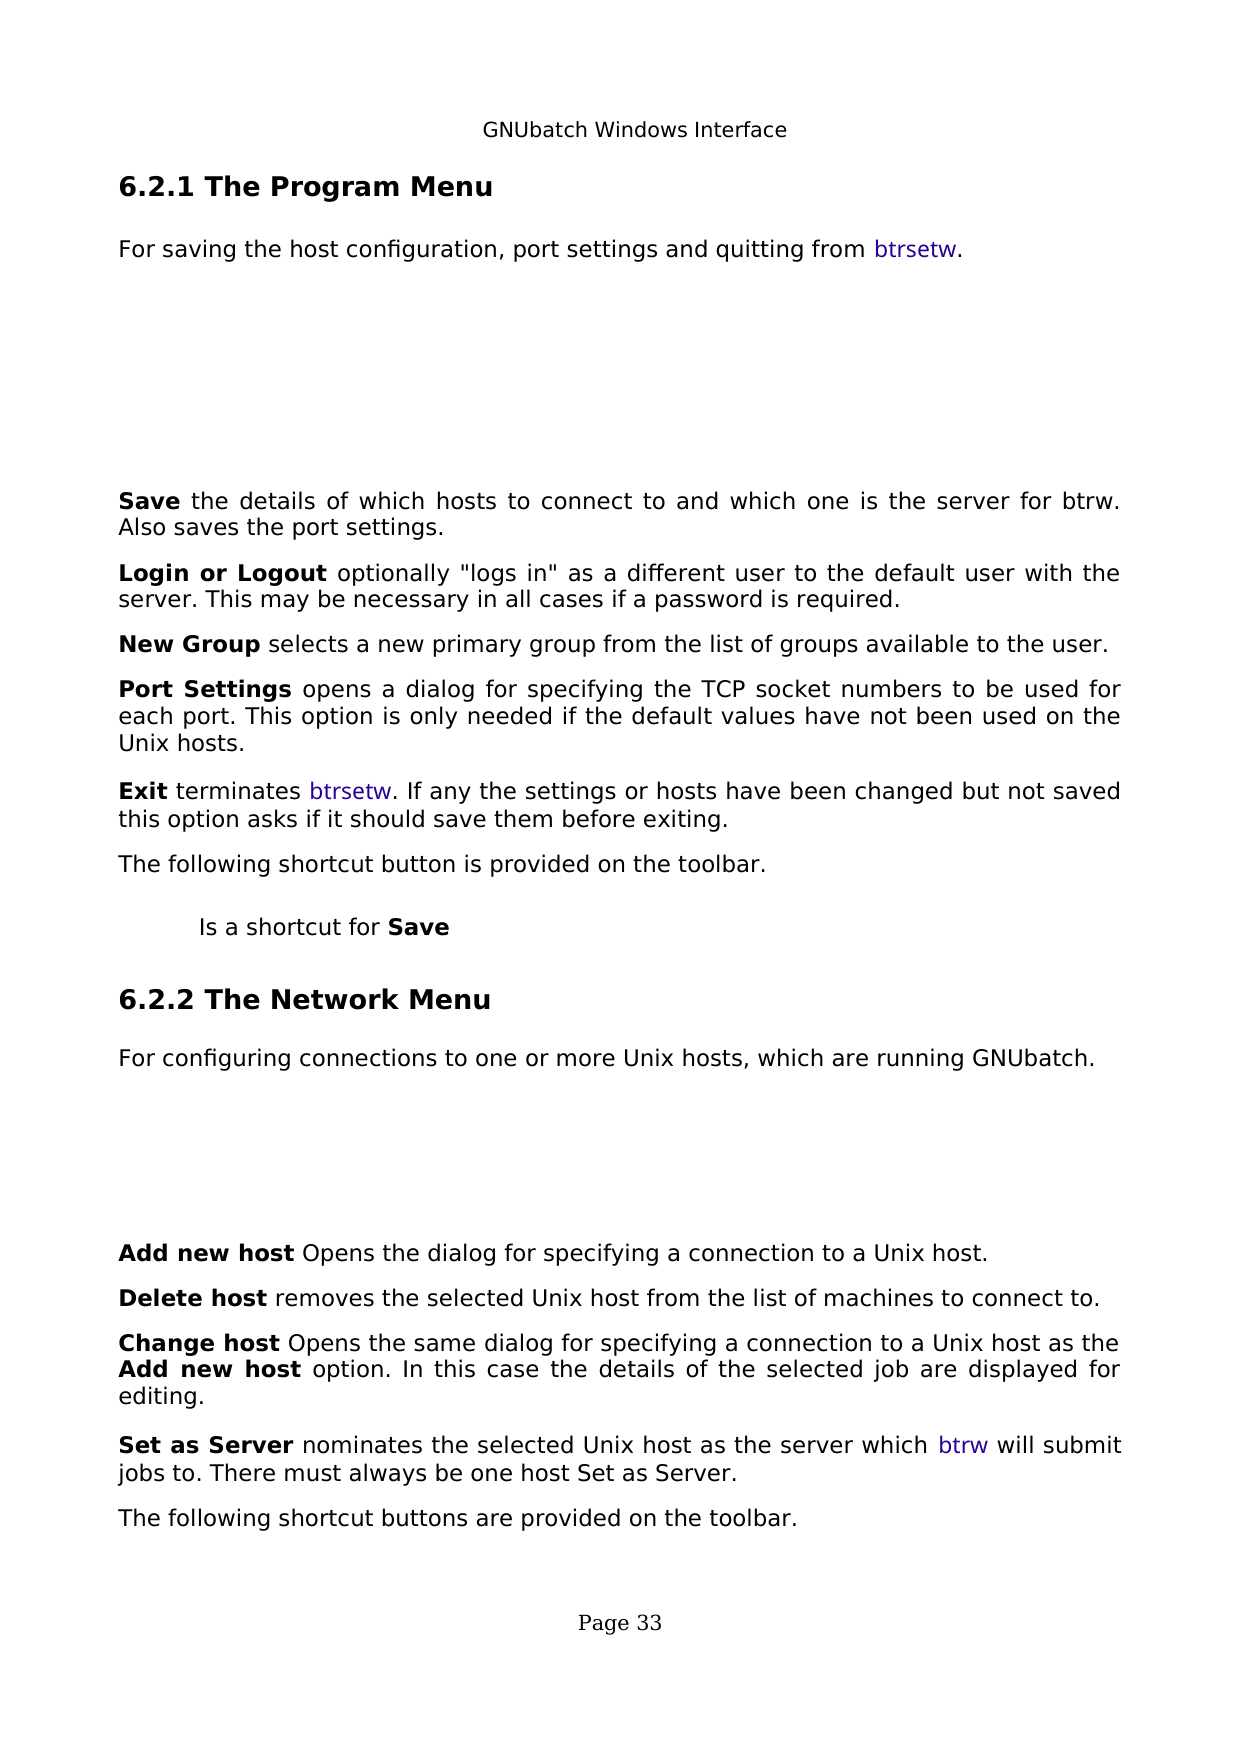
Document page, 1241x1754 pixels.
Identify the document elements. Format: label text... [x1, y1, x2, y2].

text Change host Opens the same dialog for specifying a connection to a Unix host as the Add new host option. In this case the details of the selected job are displayed for editing. [118, 1330, 1122, 1410]
text Delete host removes the selected Unix host from the list of machines to connect to. [118, 1285, 1122, 1312]
table_header Is a shortcut for Save [196, 897, 470, 959]
text Port Settings opens a dialog for specifying the TCP socket numbers to be used for each port. This option is only needed if the default values have not been used on the Unix hosts. [118, 677, 1122, 757]
subtitle The Network Menu [118, 984, 1122, 1016]
text For saving the host configuration, port settings and quitting from btrsetw. [118, 233, 1122, 264]
text Set as Server nominates the selected Unix host as the server which btrw will submit jobs to. There must always be one host Set as Server. [118, 1428, 1122, 1487]
text The following shortcut button is provided on the toolbar. [118, 852, 1122, 878]
text Add new host Opens the dialog for specifying a connection to a Unix host. [118, 1240, 1122, 1266]
text Save the details of which hosts to connect to and which one is the server for btrw. Also saves the port settings. [118, 488, 1122, 541]
text For configuring connections to one or more Unix hosts, which are running GNUbatch. [118, 1045, 1122, 1072]
text The following shortcut buttons are provided on the toolbar. [118, 1505, 1122, 1532]
subtitle The Program Menu [118, 172, 1122, 203]
text New Group selects a new primary group from the list of groups available to the user. [118, 632, 1122, 658]
text Login or Logout optionally "logs in" as a different user to the default user with the server. This may be necessary in all cases if a password is required. [118, 560, 1122, 613]
table_header [118, 897, 196, 959]
text Exit terminates btrsetw. If any the settings or hosts have been changed but not saved this option asks if it should save them before exiting. [118, 775, 1122, 833]
